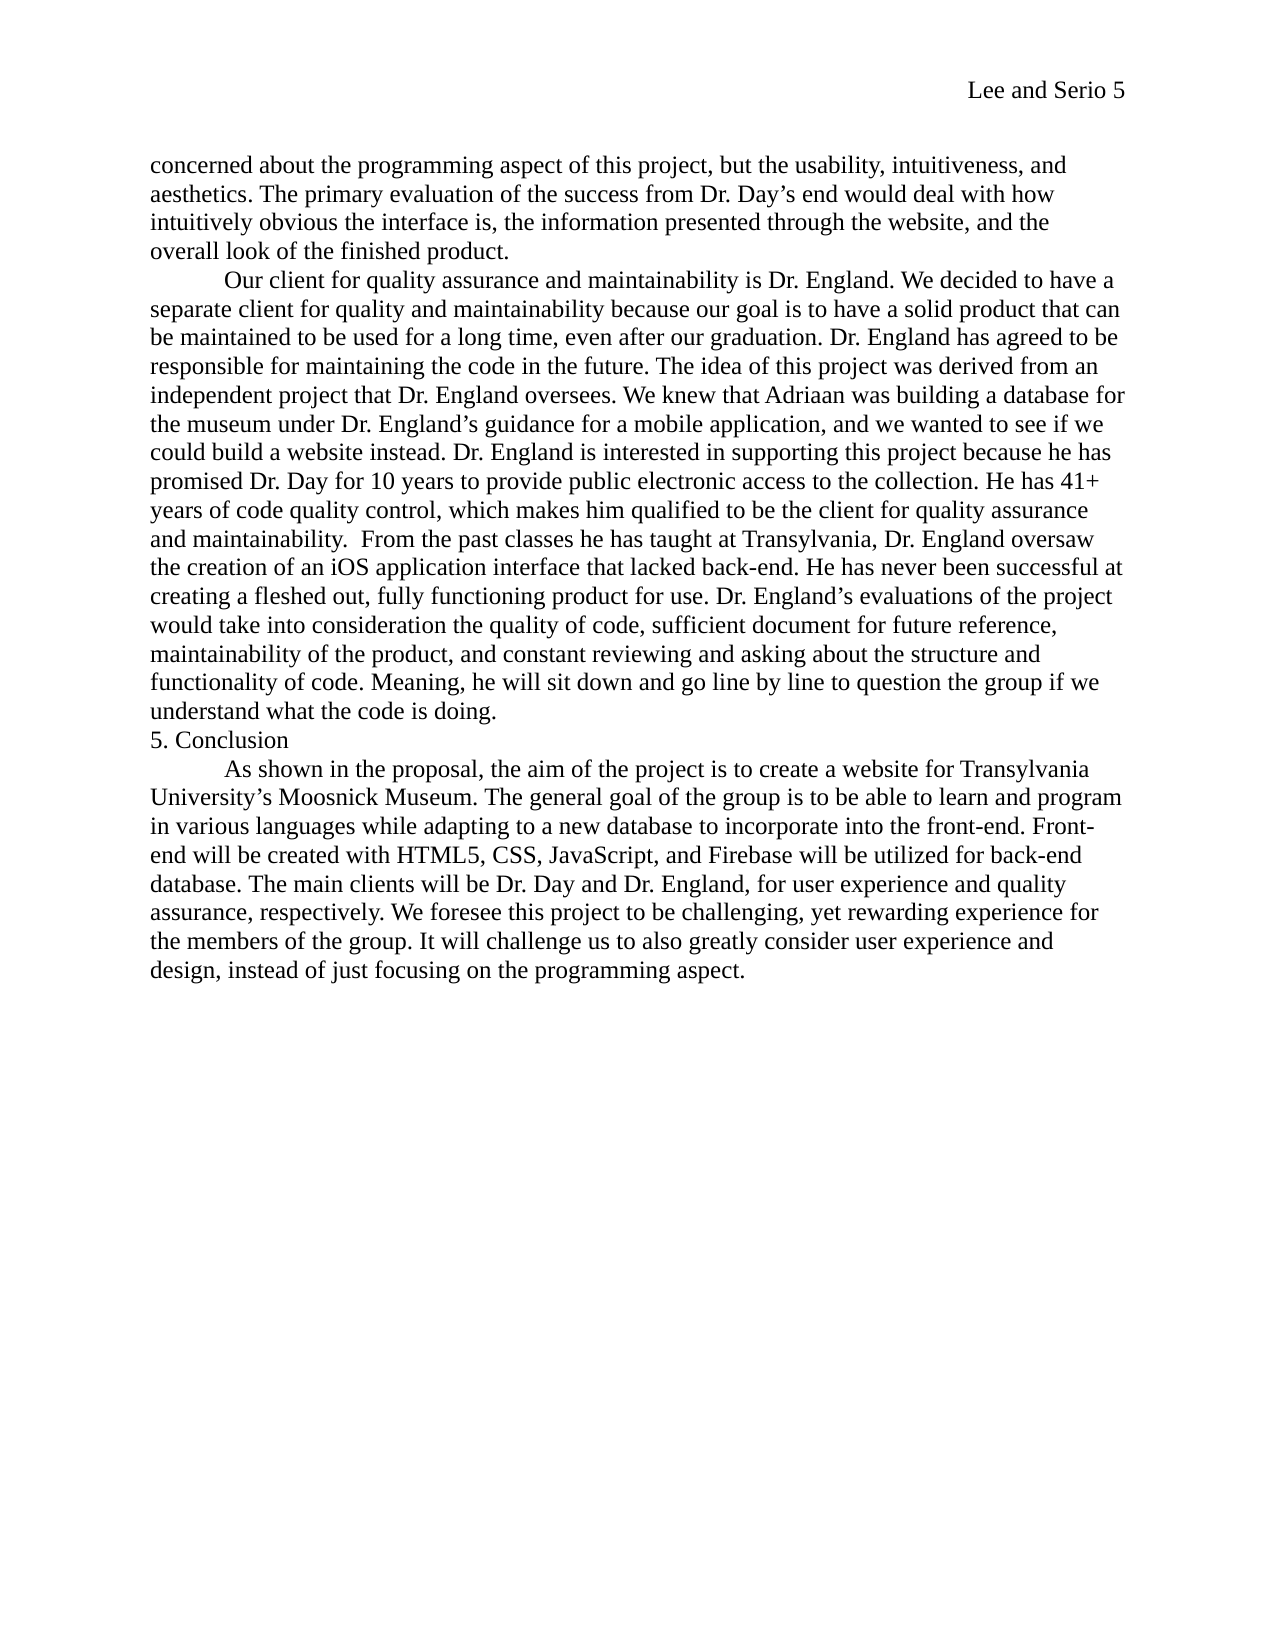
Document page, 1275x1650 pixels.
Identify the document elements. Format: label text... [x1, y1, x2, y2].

text Our client for quality assurance and maintainability is Dr. England. We decided to have a separate client for quality and maintainability because our goal is to have a solid product that can be maintained to be used for a long time, even after our graduation. Dr. England has agreed to be responsible for maintaining the code in the future. The idea of this project was derived from an independent project that Dr. England oversees. We knew that Adriaan was building a database for the museum under Dr. England’s guidance for a mobile application, and we wanted to see if we could build a website instead. Dr. England is interested in supporting this project because he has promised Dr. Day for 10 years to provide public electronic access to the collection. He has 41+ years of code quality control, which makes him qualified to be the client for quality assurance and maintainability. From the past classes he has taught at Transylvania, Dr. England oversaw the creation of an iOS application interface that lacked back-end. He has never been successful at creating a fleshed out, fully functioning product for use. Dr. England’s evaluations of the project would take into consideration the quality of code, sufficient document for future reference, maintainability of the product, and constant reviewing and asking about the structure and functionality of code. Meaning, he will sit down and go line by line to question the group if we understand what the code is doing. [150, 265, 1125, 725]
text concerned about the programming aspect of this project, but the usability, intuitiveness, and aesthetics. The primary evaluation of the success from Dr. Day’s end would deal with how intuitively obvious the interface is, the information presented through the website, and the overall look of the finished product. [150, 150, 1125, 265]
text 5. Conclusion [150, 725, 1125, 754]
text As shown in the proposal, the aim of the project is to create a website for Transylvania University’s Moosnick Museum. The general goal of the group is to be able to learn and program in various languages while adapting to a new database to incorporate into the front-end. Front-end will be created with HTML5, CSS, JavaScript, and Firebase will be utilized for back-end database. The main clients will be Dr. Day and Dr. England, for user experience and quality assurance, respectively. We foresee this project to be challenging, yet rewarding experience for the members of the group. It will challenge us to also greatly consider user experience and design, instead of just focusing on the programming aspect. [150, 754, 1125, 984]
